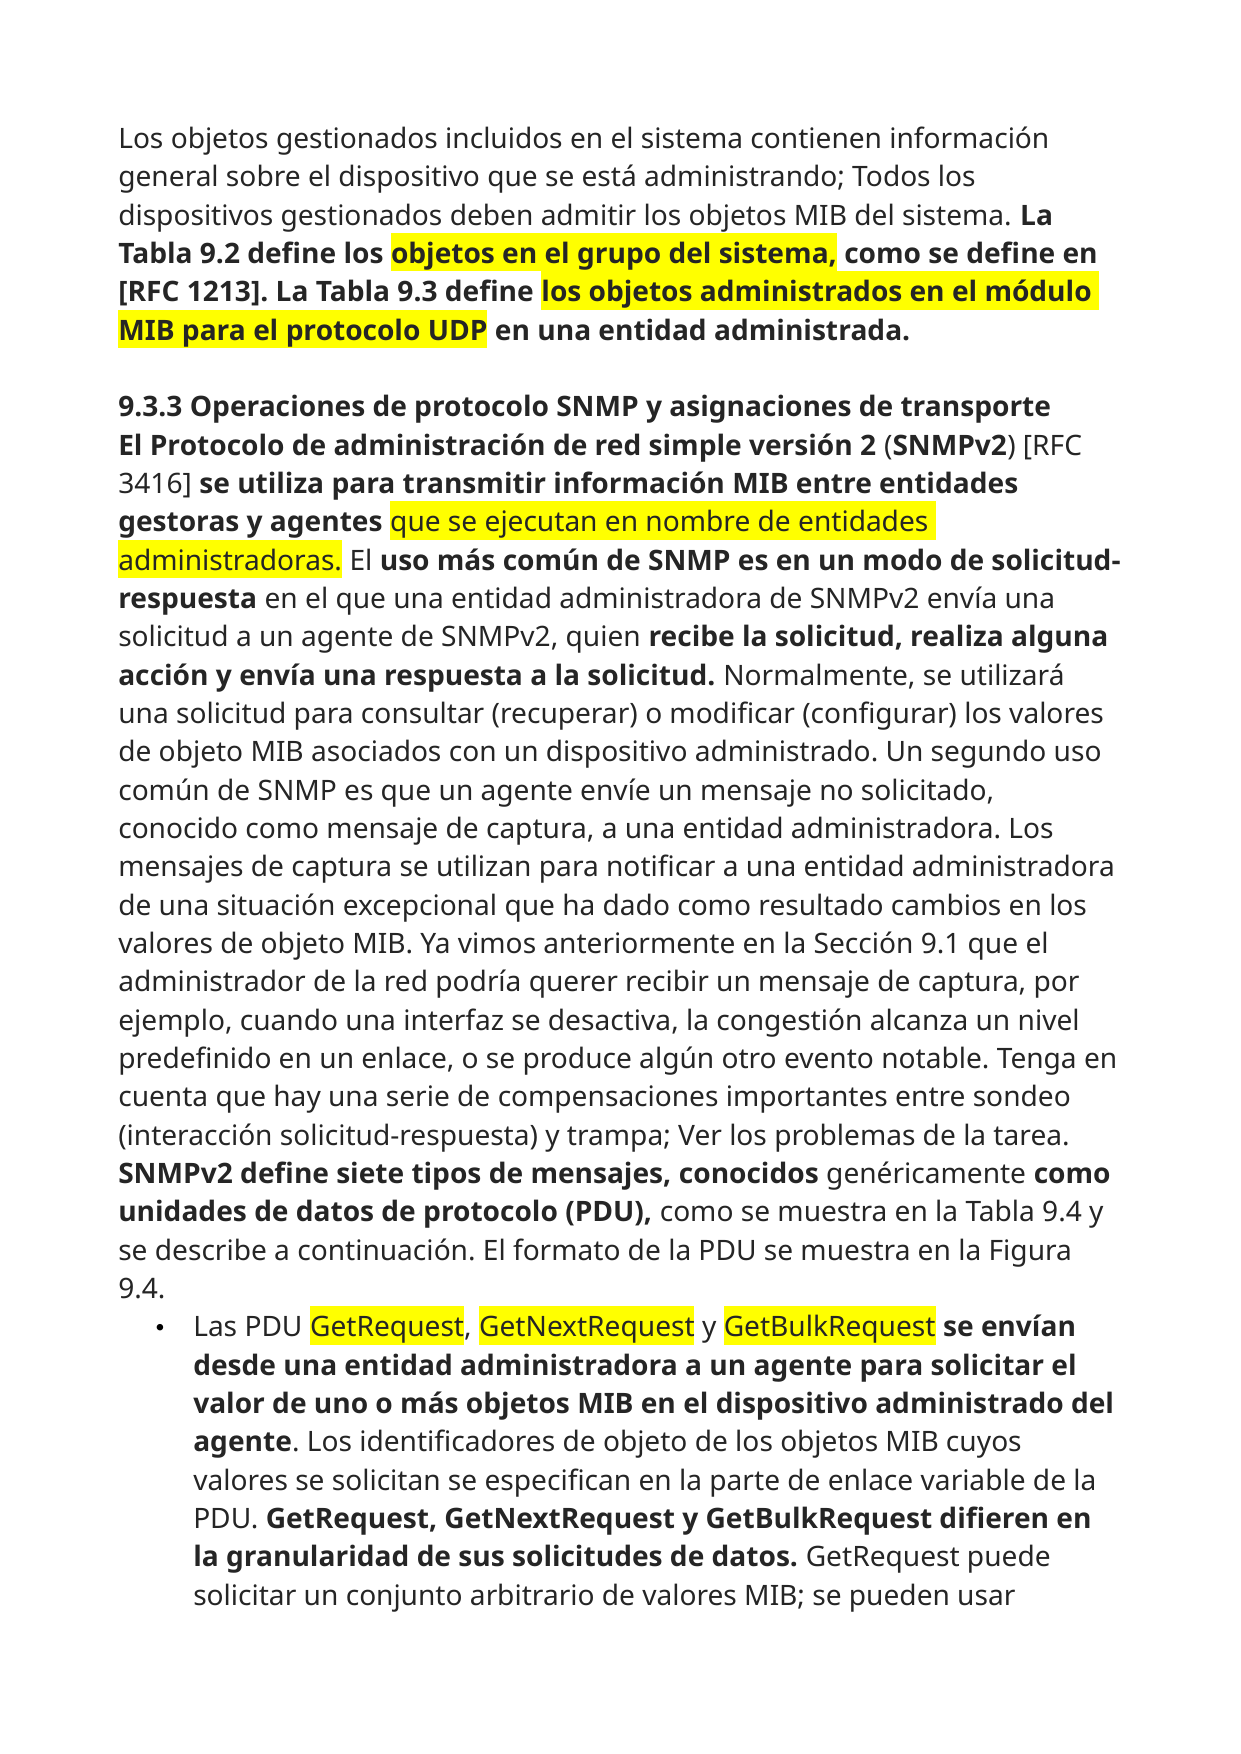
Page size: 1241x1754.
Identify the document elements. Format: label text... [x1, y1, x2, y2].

text Los objetos gestionados incluidos en el sistema contienen información general sobre el dispositivo que se está administrando; Todos los dispositivos gestionados deben admitir los objetos MIB del sistema. La Tabla 9.2 define los objetos en el grupo del sistema, como se define en [RFC 1213]. La Tabla 9.3 define los objetos administrados en el módulo MIB para el protocolo UDP en una entidad administrada. [118, 118, 1122, 348]
list Las PDU GetRequest, GetNextRequest y GetBulkRequest se envían desde una entidad administradora a un agente para solicitar el valor de uno o más objetos MIB en el dispositivo administrado del agente. Los identificadores de objeto de los objetos MIB cuyos valores se solicitan se especifican en la parte de enlace variable de la PDU. GetRequest, GetNextRequest y GetBulkRequest difieren en la granularidad de sus solicitudes de datos. GetRequest puede solicitar un conjunto arbitrario de valores MIB; se pueden usar [156, 1306, 1122, 1613]
text El Protocolo de administración de red simple versión 2 (SNMPv2) [RFC 3416] se utiliza para transmitir información MIB entre entidades gestoras y agentes que se ejecutan en nombre de entidades administradoras. El uso más común de SNMP es en un modo de solicitud-respuesta en el que una entidad administradora de SNMPv2 envía una solicitud a un agente de SNMPv2, quien recibe la solicitud, realiza alguna acción y envía una respuesta a la solicitud. Normalmente, se utilizará una solicitud para consultar (recuperar) o modificar (configurar) los valores de objeto MIB asociados con un dispositivo administrado. Un segundo uso común de SNMP es que un agente envíe un mensaje no solicitado, conocido como mensaje de captura, a una entidad administradora. Los mensajes de captura se utilizan para notificar a una entidad administradora de una situación excepcional que ha dado como resultado cambios en los valores de objeto MIB. Ya vimos anteriormente en la Sección 9.1 que el administrador de la red podría querer recibir un mensaje de captura, por ejemplo, cuando una interfaz se desactiva, la congestión alcanza un nivel predefinido en un enlace, o se produce algún otro evento notable. Tenga en cuenta que hay una serie de compensaciones importantes entre sondeo (interacción solicitud-respuesta) y trampa; Ver los problemas de la tarea. [118, 425, 1122, 1153]
text 9.3.3 Operaciones de protocolo SNMP y asignaciones de transporte [118, 386, 1122, 425]
text SNMPv2 define siete tipos de mensajes, conocidos genéricamente como unidades de datos de protocolo (PDU), como se muestra en la Tabla 9.4 y se describe a continuación. El formato de la PDU se muestra en la Figura 9.4. [118, 1153, 1122, 1306]
